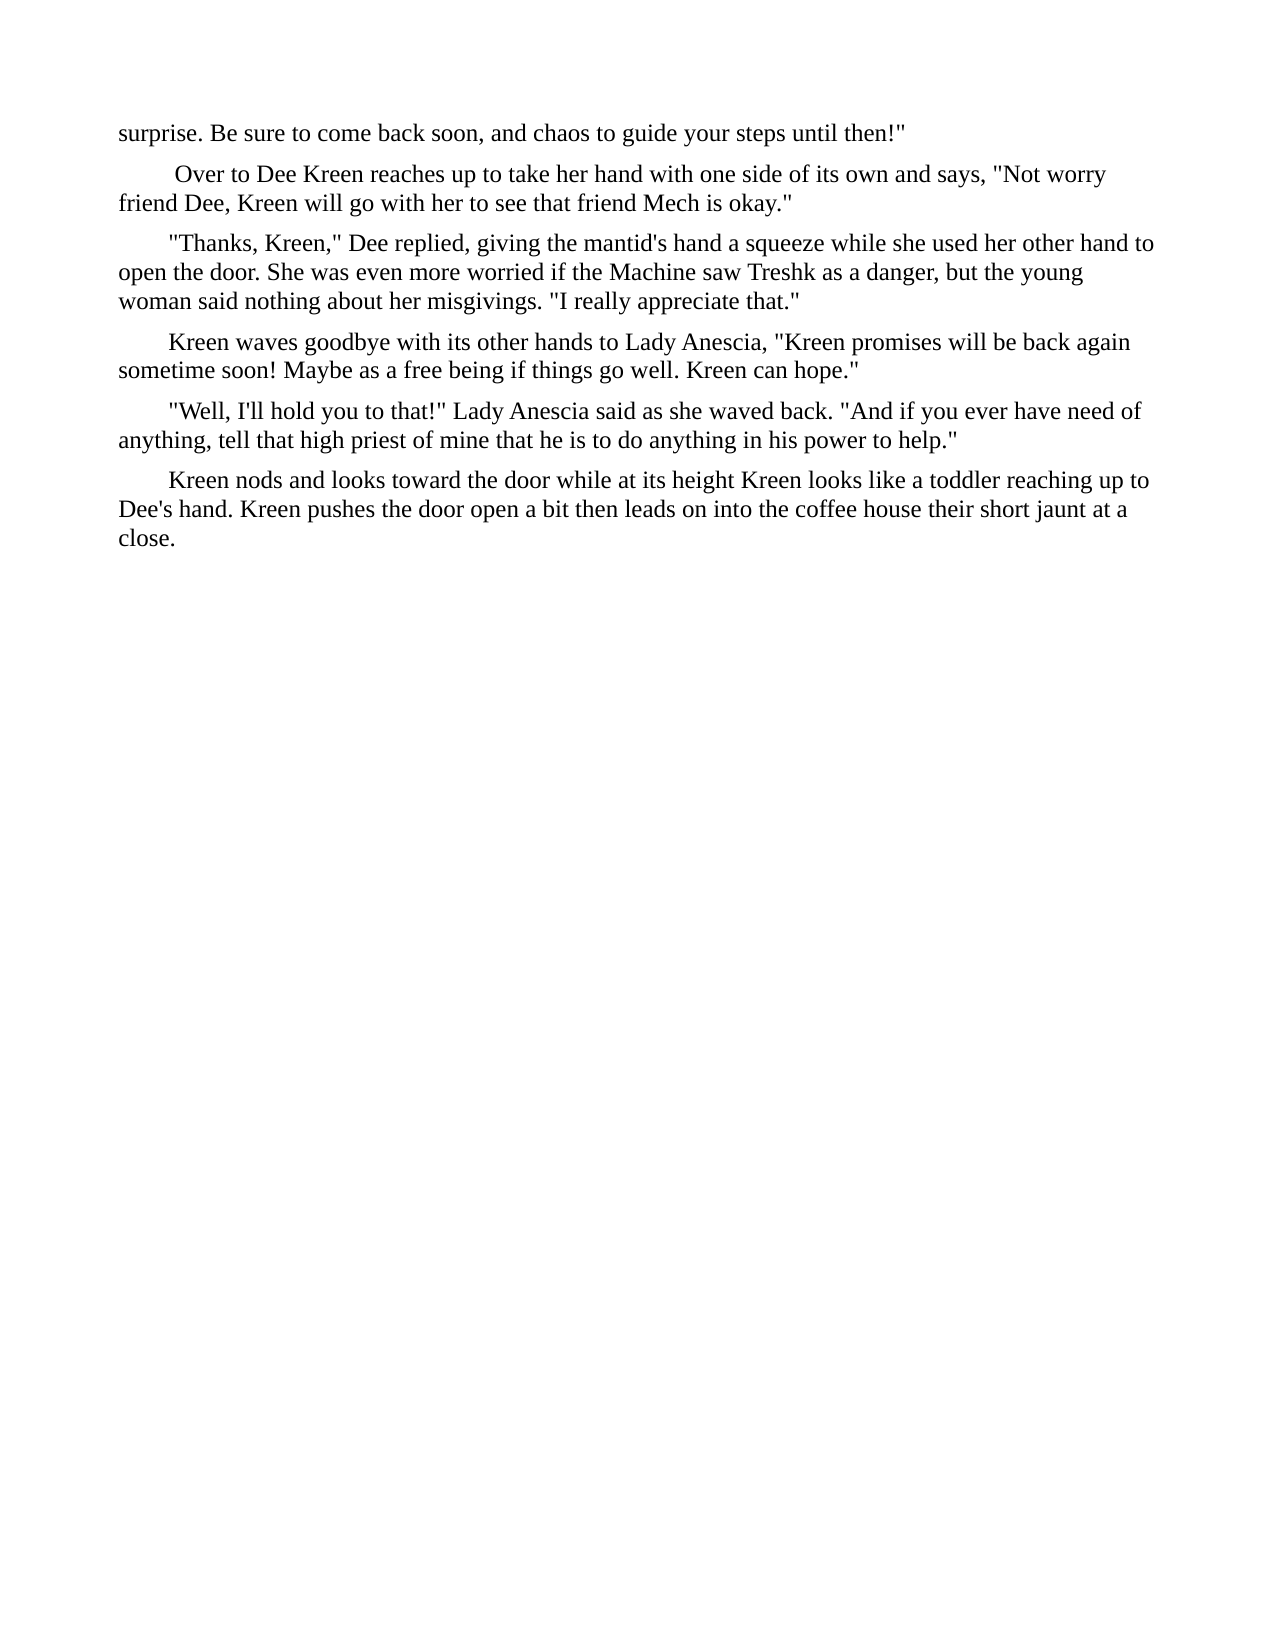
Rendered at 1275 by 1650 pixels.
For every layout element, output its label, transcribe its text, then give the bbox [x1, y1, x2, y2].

text surprise. Be sure to come back soon, and chaos to guide your steps until then!" [118, 118, 1157, 147]
text Kreen waves goodbye with its other hands to Lady Anescia, "Kreen promises will be back again sometime soon! Maybe as a free being if things go well. Kreen can hope." [118, 327, 1157, 384]
text Over to Dee Kreen reaches up to take her hand with one side of its own and says, "Not worry friend Dee, Kreen will go with her to see that friend Mech is okay." [118, 159, 1157, 216]
text Kreen nods and looks toward the door while at its height Kreen looks like a toddler reaching up to Dee's hand. Kreen pushes the door open a bit then leads on into the coffee house their short jaunt at a close. [118, 466, 1157, 552]
text "Thanks, Kreen," Dee replied, giving the mantid's hand a squeeze while she used her other hand to open the door. She was even more worried if the Machine saw Treshk as a danger, but the young woman said nothing about her misgivings. "I really appreciate that." [118, 228, 1157, 314]
text "Well, I'll hold you to that!" Lady Anescia said as she waved back. "And if you ever have need of anything, tell that high priest of mine that he is to do anything in his power to help." [118, 396, 1157, 453]
